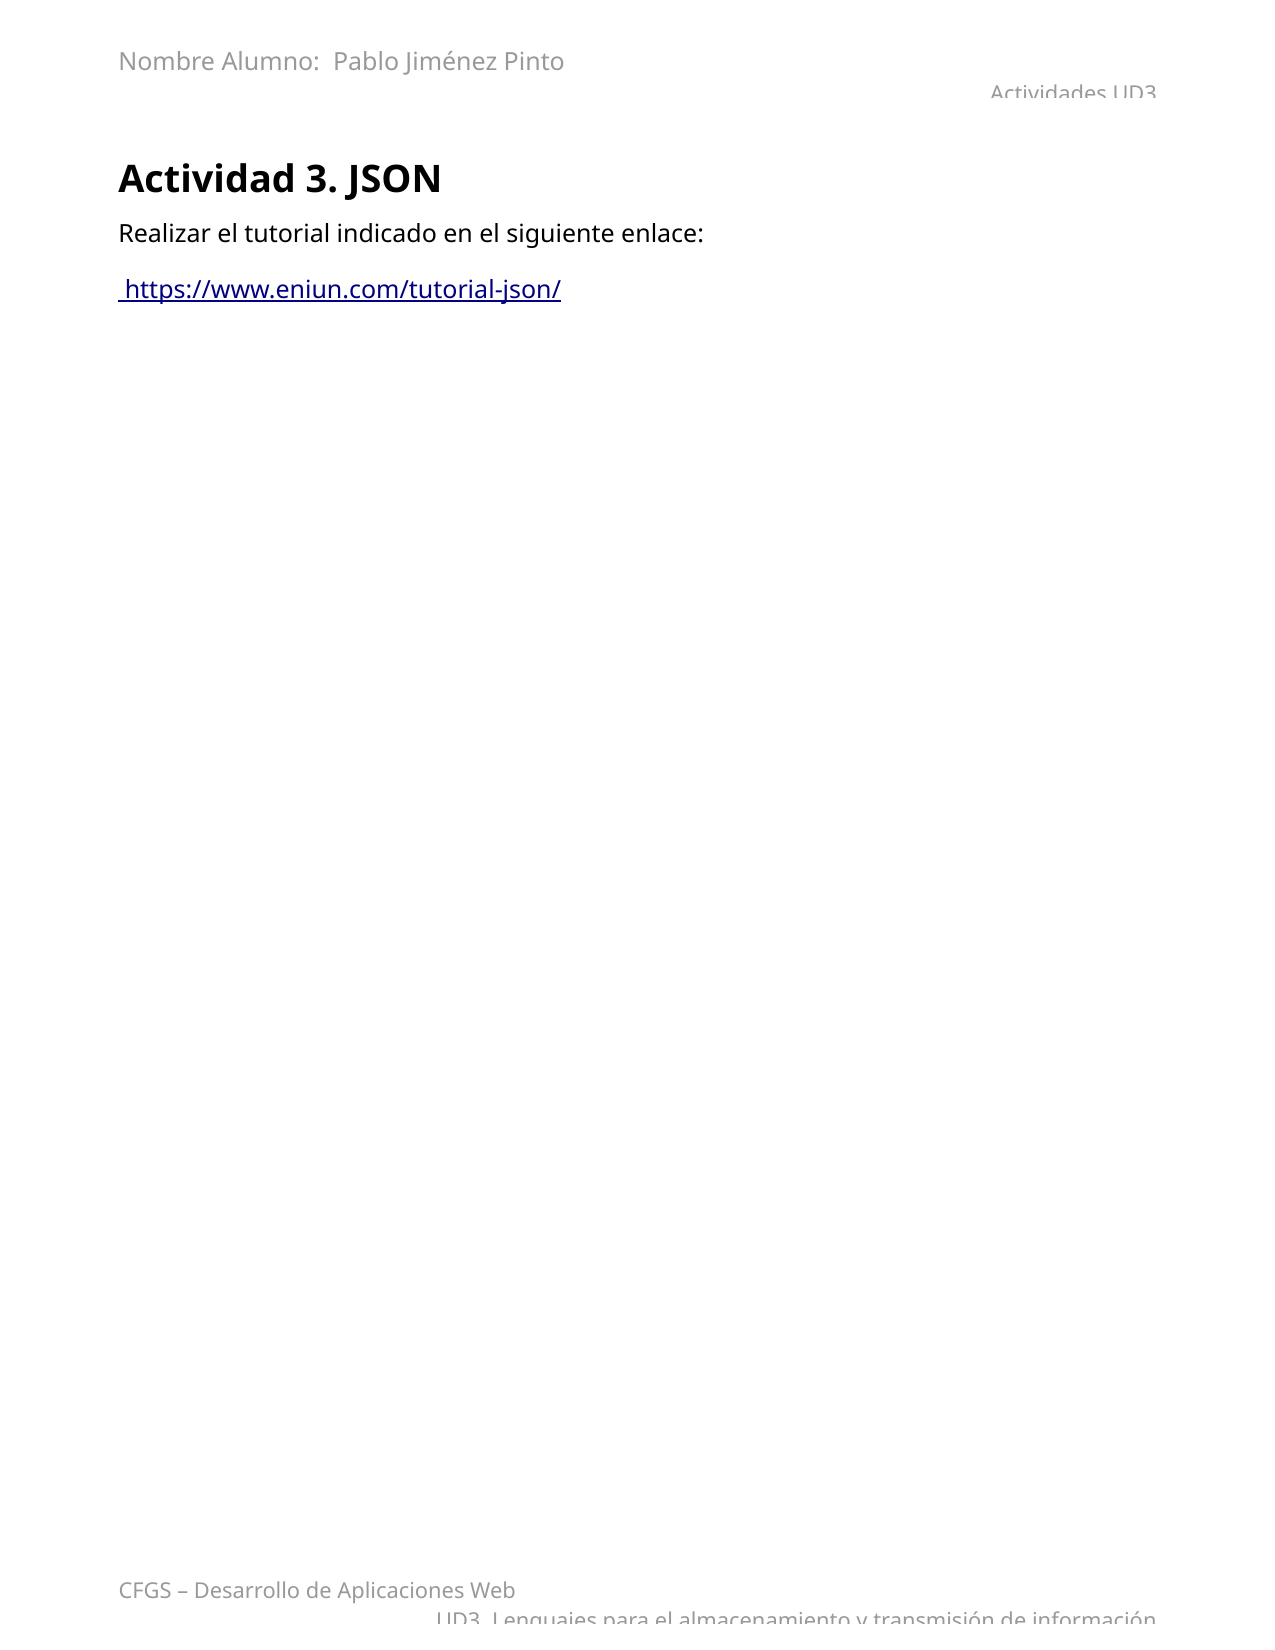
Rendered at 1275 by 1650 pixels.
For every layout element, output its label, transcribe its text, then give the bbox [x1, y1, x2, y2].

text Realizar el tutorial indicado en el siguiente enlace: [118, 216, 1157, 250]
text https://www.eniun.com/tutorial-json/ [118, 271, 1157, 305]
subtitle Actividad 3. JSON [118, 152, 1157, 203]
